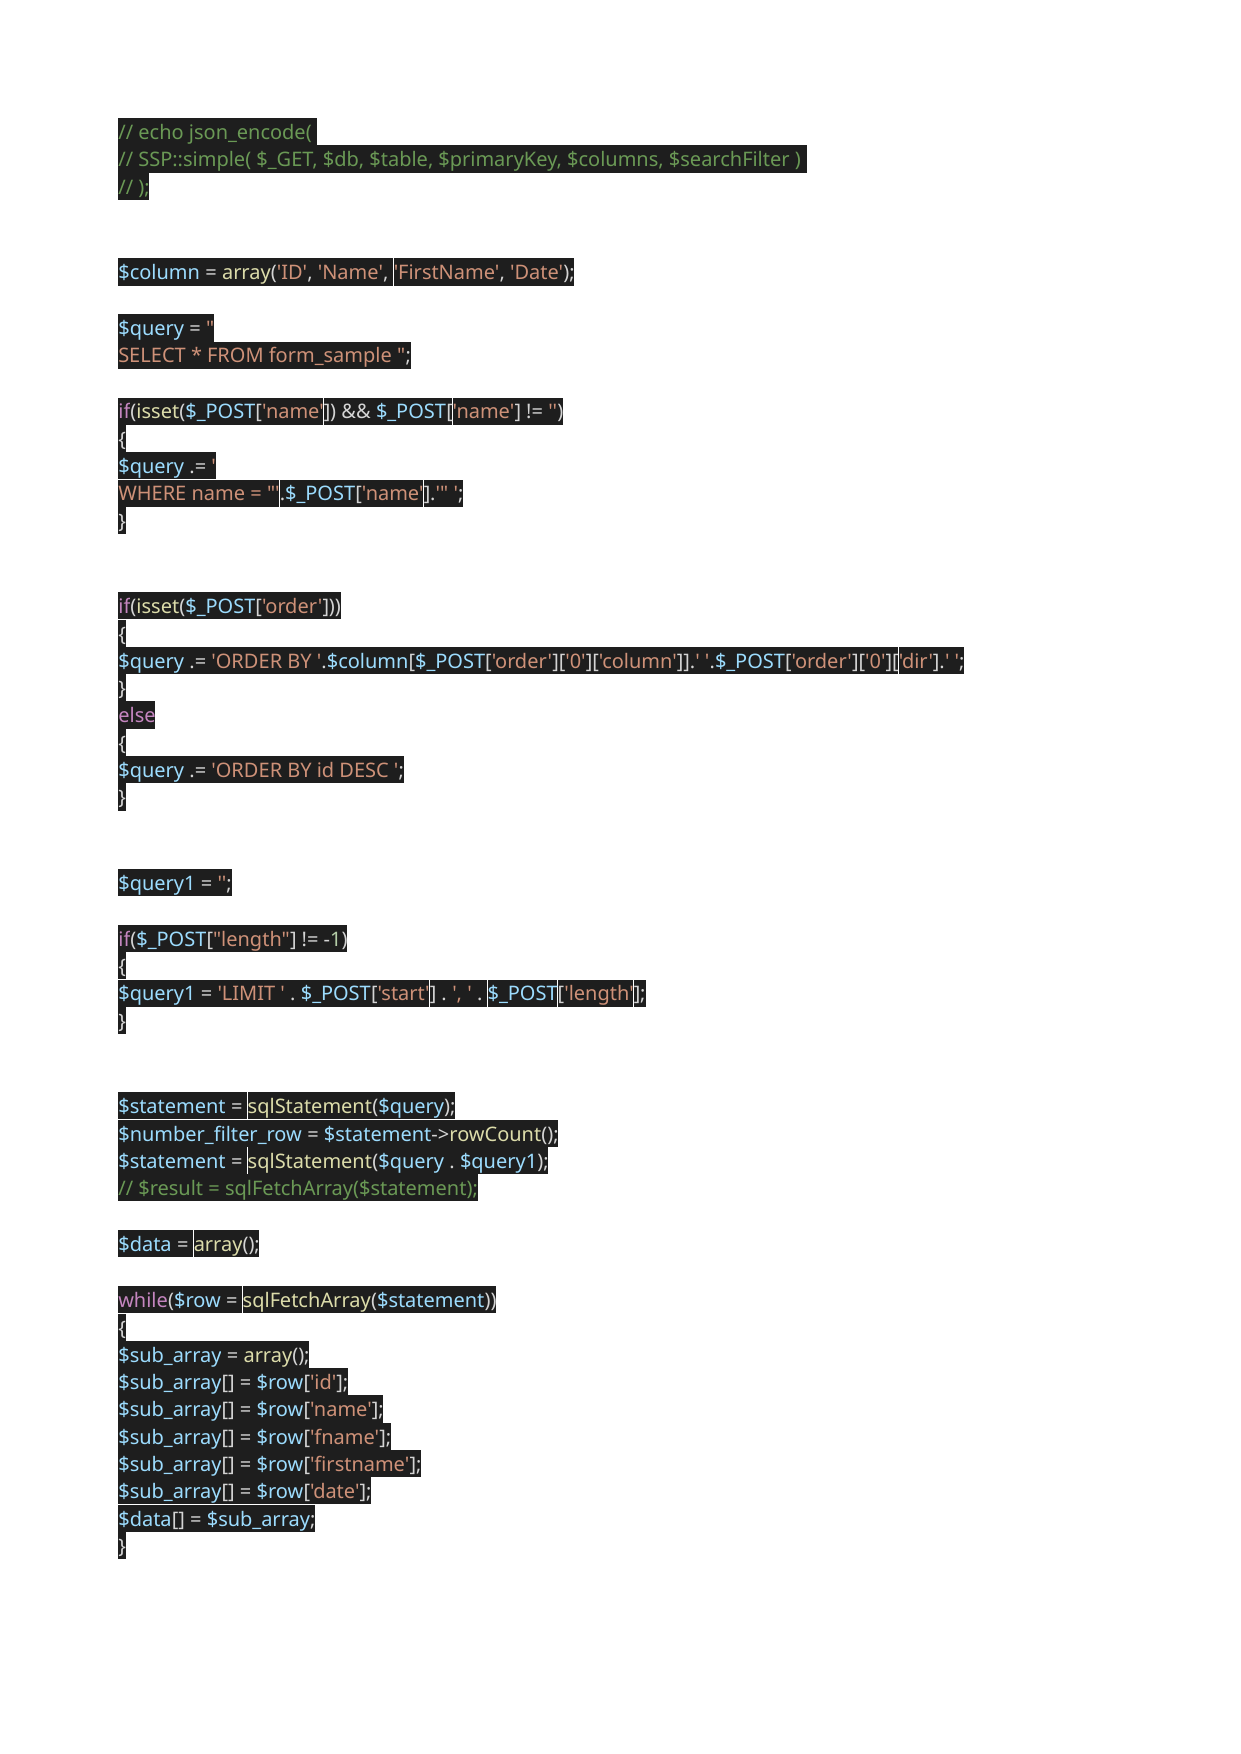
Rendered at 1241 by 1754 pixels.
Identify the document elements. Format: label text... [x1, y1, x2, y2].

text WHERE name = "'.$_POST['name'].'" '; [118, 479, 1122, 507]
text $query .= 'ORDER BY '.$column[$_POST['order']['0']['column']].' '.$_POST['order']['0']['dir'].' '; [118, 647, 1122, 674]
text $number_filter_row = $statement->rowCount(); [118, 1119, 1122, 1147]
text $sub_array[] = $row['fname']; [118, 1423, 1122, 1450]
text $sub_array = array(); [118, 1341, 1122, 1368]
text // ); [118, 173, 1122, 200]
text $sub_array[] = $row['date']; [118, 1477, 1122, 1504]
text if(isset($_POST['order'])) [118, 592, 1122, 619]
text $query .= 'ORDER BY id DESC '; [118, 756, 1122, 783]
text { [118, 619, 1122, 647]
text } [118, 783, 1122, 811]
text if($_POST["length"] != -1) [118, 925, 1122, 952]
text $statement = sqlStatement($query); [118, 1092, 1122, 1119]
text { [118, 1313, 1122, 1341]
text { [118, 729, 1122, 756]
text $sub_array[] = $row['name']; [118, 1395, 1122, 1423]
text } [118, 507, 1122, 534]
text { [118, 425, 1122, 452]
text $query = " [118, 314, 1122, 342]
text else [118, 701, 1122, 729]
text $sub_array[] = $row['id']; [118, 1368, 1122, 1395]
text // SSP::simple( $_GET, $db, $table, $primaryKey, $columns, $searchFilter ) [118, 145, 1122, 173]
text { [118, 952, 1122, 979]
text $data[] = $sub_array; [118, 1504, 1122, 1532]
text $column = array('ID', 'Name', 'FirstName', 'Date'); [118, 258, 1122, 286]
text } [118, 1532, 1122, 1559]
text } [118, 674, 1122, 701]
text // $result = sqlFetchArray($statement); [118, 1174, 1122, 1201]
text SELECT * FROM form_sample "; [118, 342, 1122, 369]
text while($row = sqlFetchArray($statement)) [118, 1286, 1122, 1313]
text $query1 = 'LIMIT ' . $_POST['start'] . ', ' . $_POST['length']; [118, 979, 1122, 1007]
text // echo json_encode( [118, 118, 1122, 145]
text $query1 = ''; [118, 869, 1122, 896]
text $query .= ' [118, 452, 1122, 479]
text } [118, 1007, 1122, 1034]
text if(isset($_POST['name']) && $_POST['name'] != '') [118, 398, 1122, 425]
text $statement = sqlStatement($query . $query1); [118, 1147, 1122, 1174]
text $sub_array[] = $row['firstname']; [118, 1450, 1122, 1477]
text $data = array(); [118, 1230, 1122, 1257]
